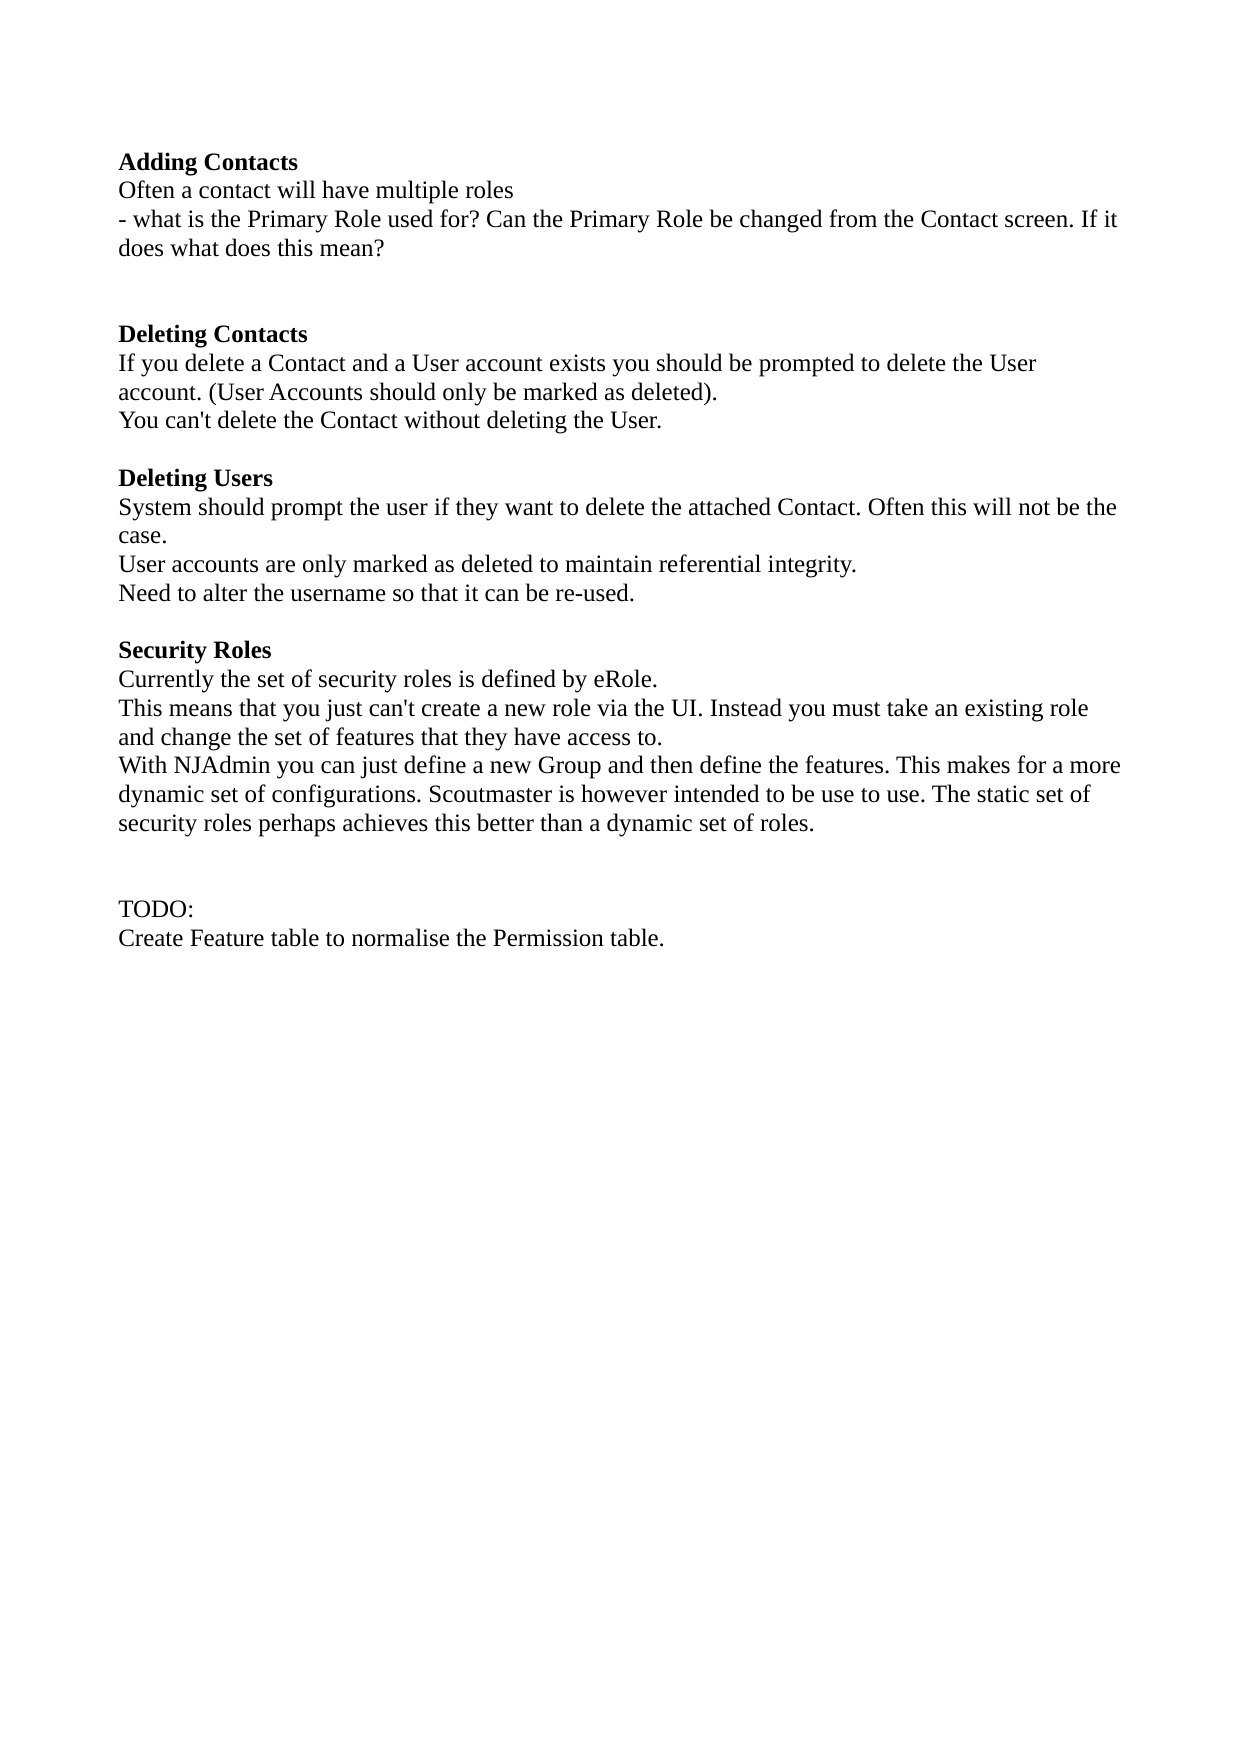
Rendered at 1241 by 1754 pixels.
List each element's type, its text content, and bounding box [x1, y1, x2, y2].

text Deleting Users [118, 463, 1122, 492]
text System should prompt the user if they want to delete the attached Contact. Often this will not be the case. [118, 492, 1122, 549]
text User accounts are only marked as deleted to maintain referential integrity. [118, 549, 1122, 578]
text Create Feature table to normalise the Permission table. [118, 923, 1122, 952]
text Often a contact will have multiple roles [118, 176, 1122, 204]
text - what is the Primary Role used for? Can the Primary Role be changed from the Contact screen. If it does what does this mean? [118, 204, 1122, 262]
text Security Roles [118, 636, 1122, 664]
text If you delete a Contact and a User account exists you should be prompted to delete the User account. (User Accounts should only be marked as deleted). [118, 348, 1122, 406]
text Need to alter the username so that it can be re-used. [118, 578, 1122, 607]
text Deleting Contacts [118, 319, 1122, 348]
text TODO: [118, 894, 1122, 923]
text Adding Contacts [118, 147, 1122, 176]
text With NJAdmin you can just define a new Group and then define the features. This makes for a more dynamic set of configurations. Scoutmaster is however intended to be use to use. The static set of security roles perhaps achieves this better than a dynamic set of roles. [118, 751, 1122, 837]
text You can't delete the Contact without deleting the User. [118, 406, 1122, 434]
text This means that you just can't create a new role via the UI. Instead you must take an existing role and change the set of features that they have access to. [118, 693, 1122, 751]
text Currently the set of security roles is defined by eRole. [118, 664, 1122, 693]
